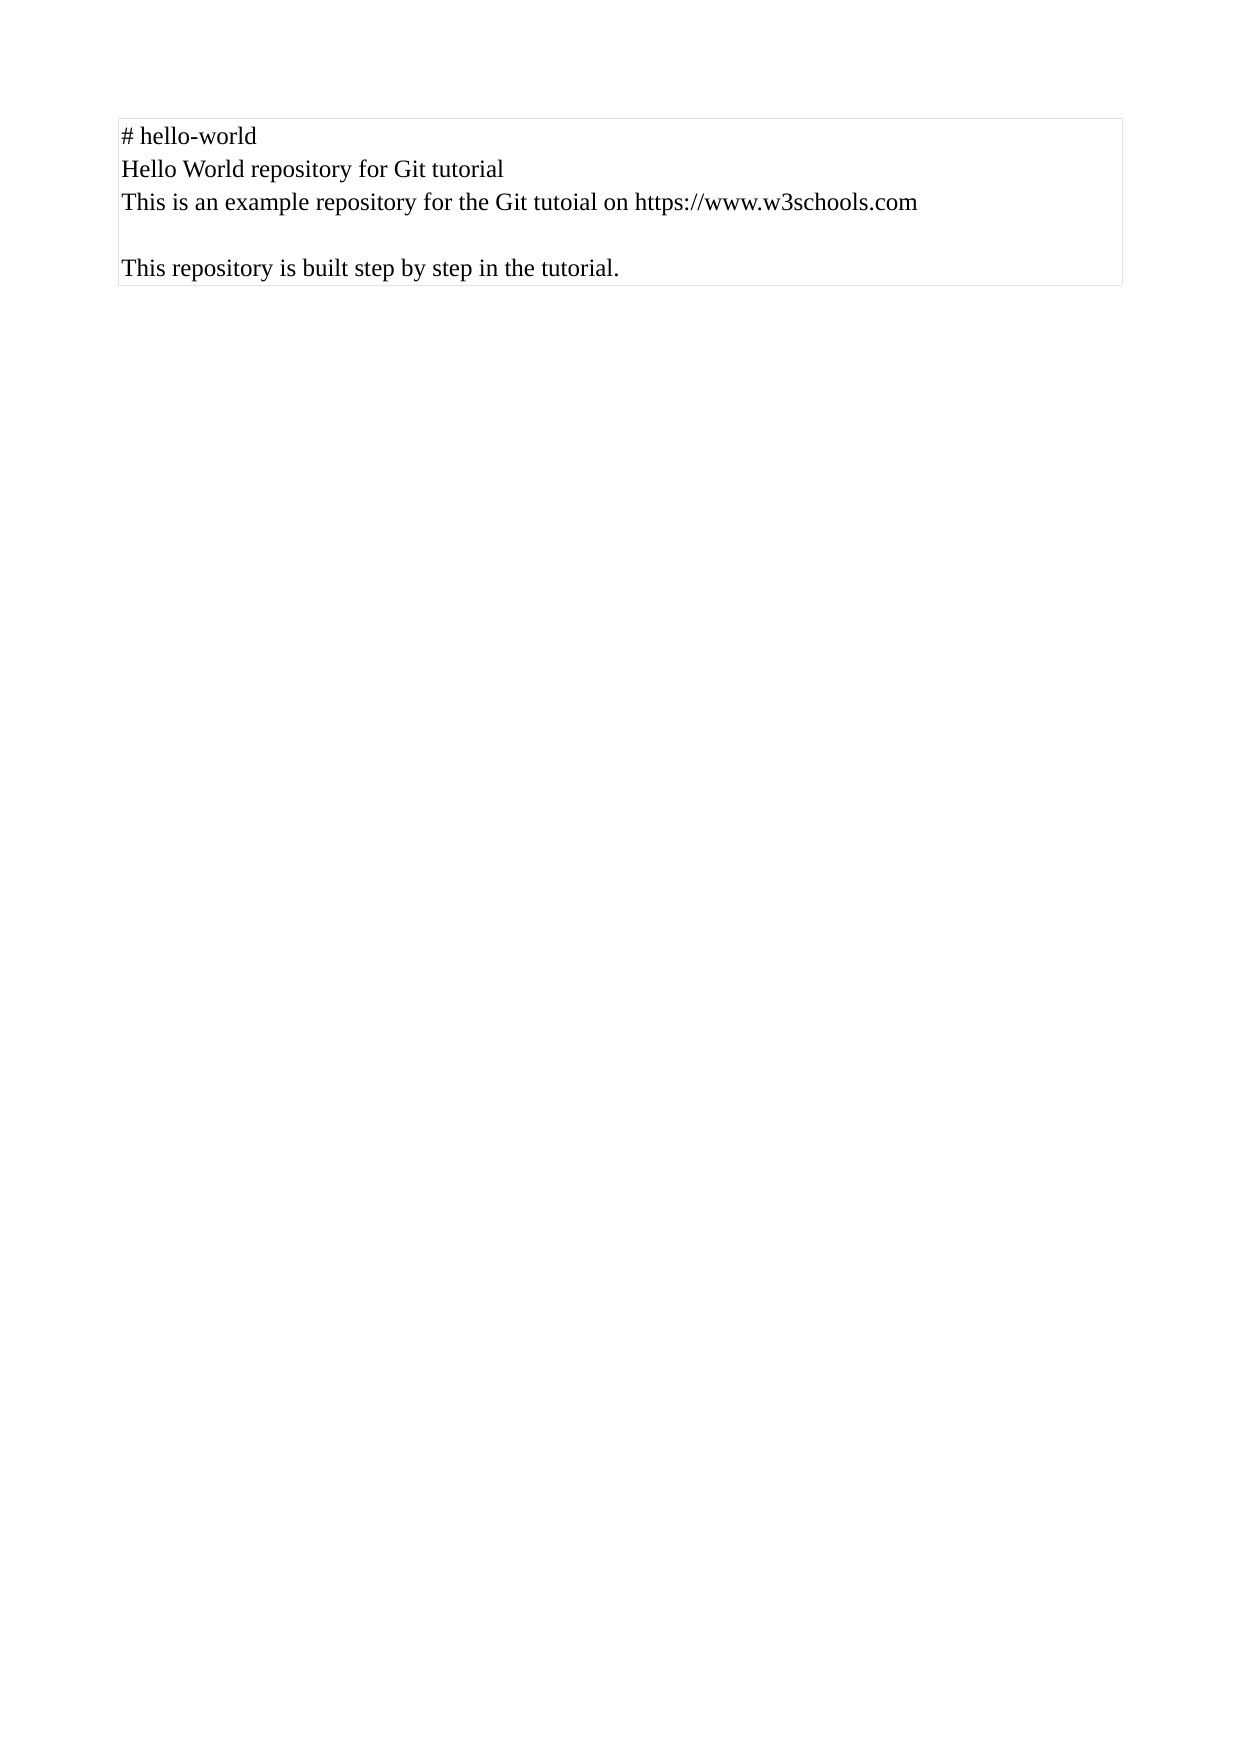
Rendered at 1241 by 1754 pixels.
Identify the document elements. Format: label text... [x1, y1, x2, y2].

text # hello-world Hello World repository for Git tutorial This is an example repository for the Git tutoial on https://www.w3schools.com This repository is built step by step in the tutorial. [119, 119, 1122, 285]
